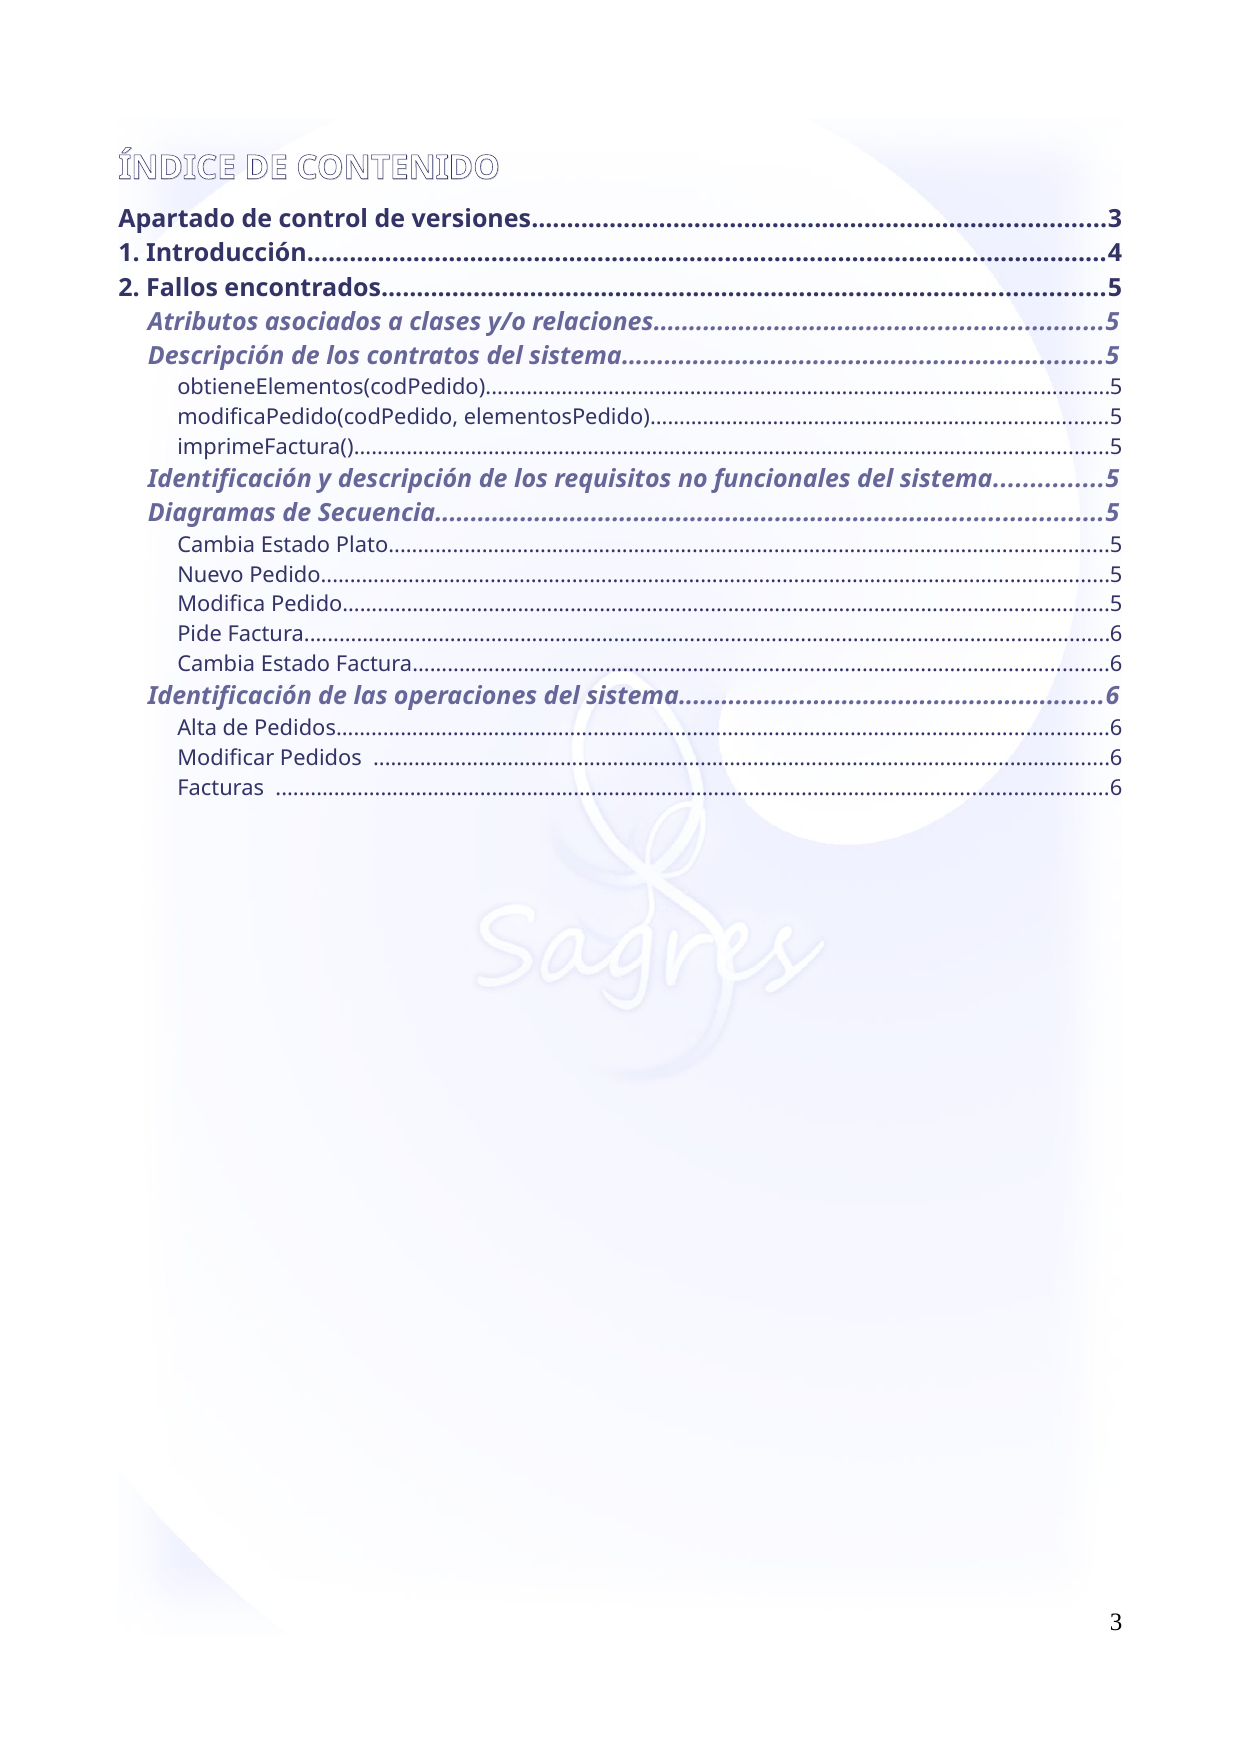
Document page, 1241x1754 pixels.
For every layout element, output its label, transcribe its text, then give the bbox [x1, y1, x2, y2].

text Modificar Pedidos 6 [177, 742, 1122, 771]
text Descripción de los contratos del sistema 5 [148, 337, 1122, 371]
picture [118, 303, 1122, 1636]
picture [118, 188, 1122, 201]
text Cambia Estado Plato 5 [177, 529, 1122, 559]
text 2. Fallos encontrados 5 [118, 269, 1122, 303]
text Apartado de control de versiones 3 [118, 201, 1122, 235]
subtitle Índice de contenido [118, 143, 1122, 188]
text Pide Factura 6 [177, 618, 1122, 648]
text Identificación de las operaciones del sistema 6 [148, 678, 1122, 712]
text modificaPedido(codPedido, elementosPedido) 5 [177, 401, 1122, 431]
text Diagramas de Secuencia 5 [148, 495, 1122, 529]
text obtieneElementos(codPedido) 5 [177, 371, 1122, 401]
text Identificación y descripción de los requisitos no funcionales del sistema 5 [148, 461, 1122, 495]
text Nuevo Pedido 5 [177, 559, 1122, 588]
text 1. Introducción 4 [118, 235, 1122, 269]
text imprimeFactura() 5 [177, 431, 1122, 461]
text Atributos asociados a clases y/o relaciones 5 [148, 303, 1122, 337]
text Alta de Pedidos 6 [177, 712, 1122, 742]
picture [118, 118, 1122, 143]
text Modifica Pedido 5 [177, 588, 1122, 618]
text Cambia Estado Factura 6 [177, 648, 1122, 678]
text Facturas 6 [177, 771, 1122, 801]
